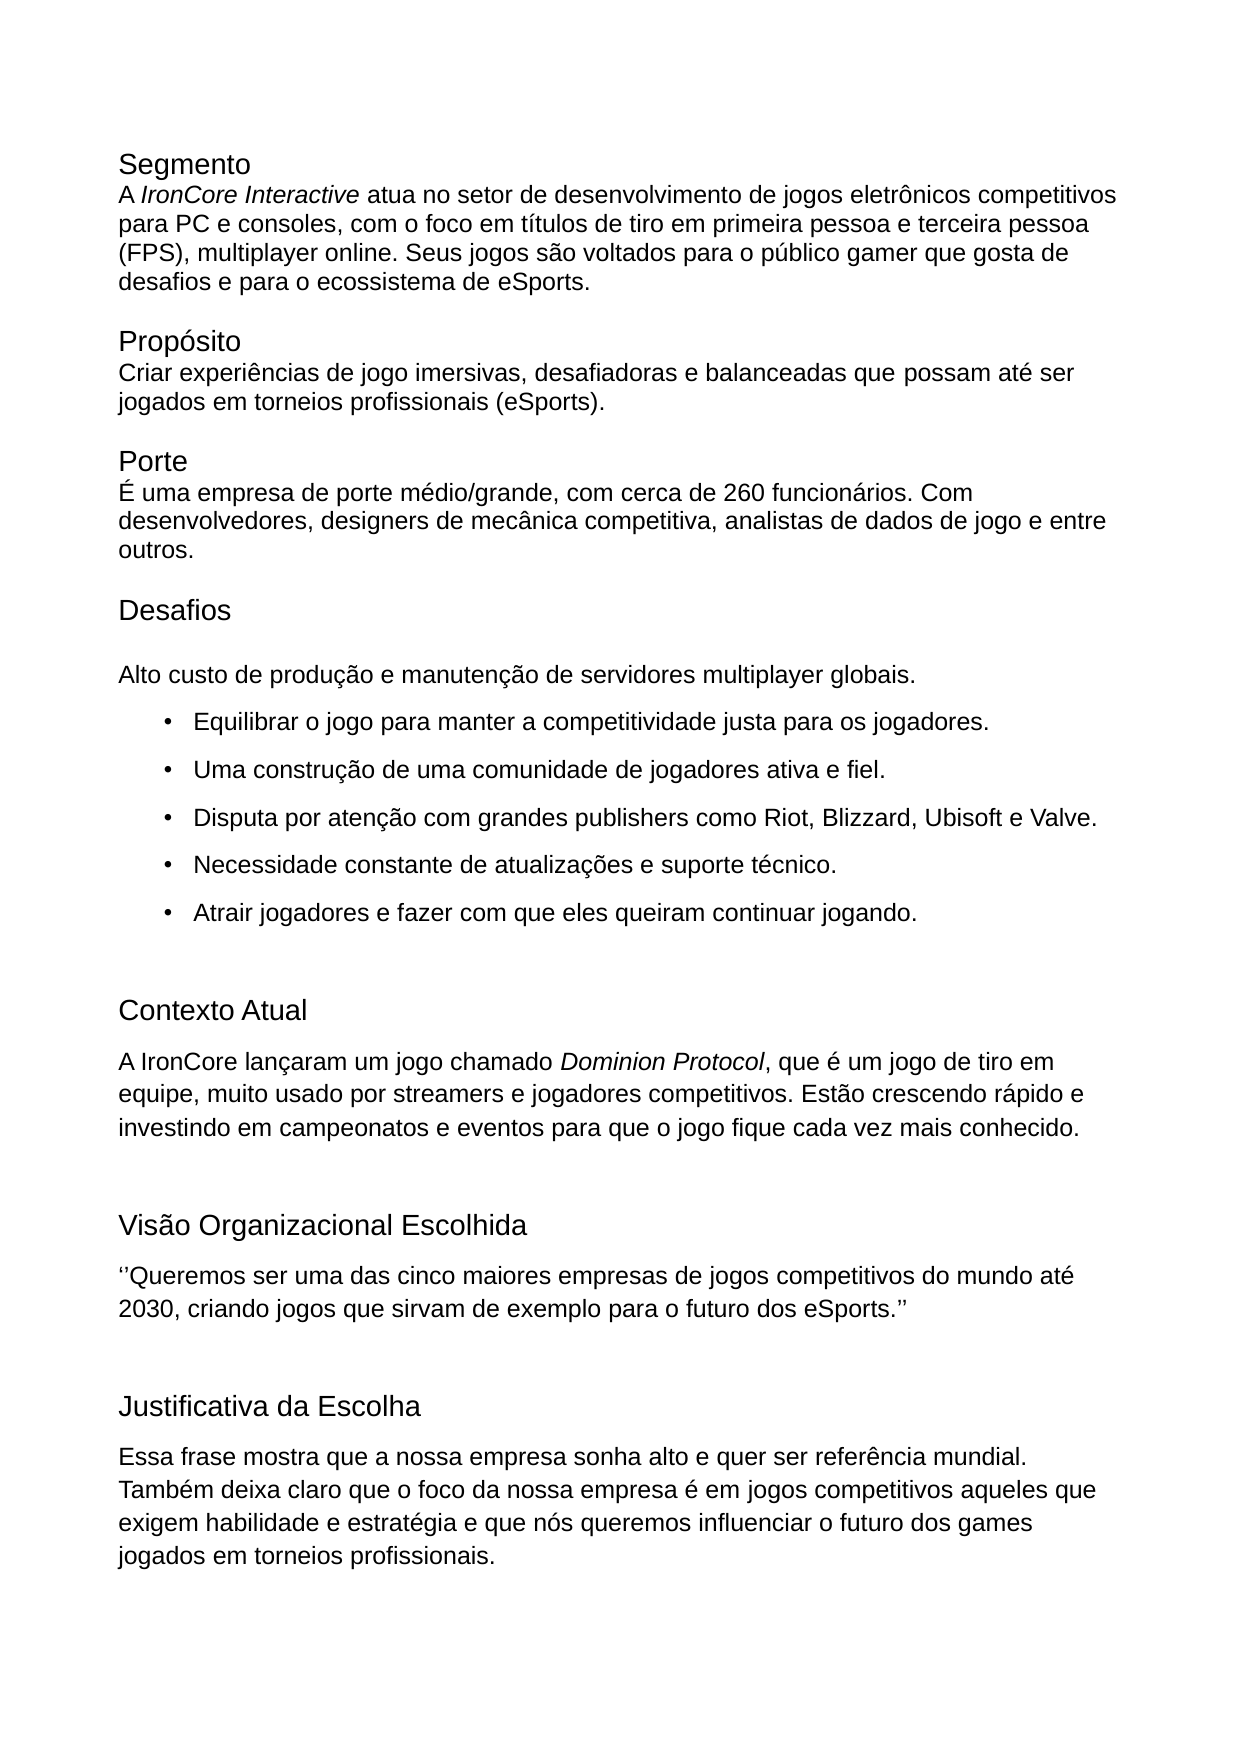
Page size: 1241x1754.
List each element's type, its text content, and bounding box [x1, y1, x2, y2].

text A IronCore Interactive atua no setor de desenvolvimento de jogos eletrônicos competitivos para PC e consoles, com o foco em títulos de tiro em primeira pessoa e terceira pessoa (FPS), multiplayer online. Seus jogos são voltados para o público gamer que gosta de desafios e para o ecossistema de eSports. [118, 180, 1122, 295]
list Equilibrar o jogo para manter a competitividade justa para os jogadores. [164, 707, 1122, 736]
text Visão Organizacional Escolhida [118, 1208, 1122, 1241]
text Porte [118, 444, 1122, 477]
list Uma construção de uma comunidade de jogadores ativa e fiel. [164, 755, 1122, 784]
text Contexto Atual [118, 993, 1122, 1027]
text Propósito [118, 324, 1122, 358]
list Disputa por atenção com grandes publishers como Riot, Blizzard, Ubisoft e Valve. [164, 803, 1122, 831]
text Essa frase mostra que a nossa empresa sonha alto e quer ser referência mundial. Também deixa claro que o foco da nossa empresa é em jogos competitivos aqueles que exigem habilidade e estratégia e que nós queremos influenciar o futuro dos games jogados em torneios profissionais. [118, 1442, 1122, 1570]
text Justificativa da Escolha [118, 1389, 1122, 1423]
text ‘’Queremos ser uma das cinco maiores empresas de jogos competitivos do mundo até 2030, criando jogos que sirvam de exemplo para o futuro dos eSports.’’ [118, 1261, 1122, 1323]
list Atrair jogadores e fazer com que eles queiram continuar jogando. [164, 898, 1122, 927]
text É uma empresa de porte médio/grande, com cerca de 260 funcionários. Com desenvolvedores, designers de mecânica competitiva, analistas de dados de jogo e entre outros. [118, 477, 1122, 564]
text Criar experiências de jogo imersivas, desafiadoras e balanceadas que possam até ser jogados em torneios profissionais (eSports). [118, 358, 1122, 415]
list Necessidade constante de atualizações e suporte técnico. [164, 850, 1122, 879]
text Desafios [118, 592, 1122, 626]
text Alto custo de produção e manutenção de servidores multiplayer globais. [118, 659, 1122, 688]
text A IronCore lançaram um jogo chamado Dominion Protocol, que é um jogo de tiro em equipe, muito usado por streamers e jogadores competitivos. Estão crescendo rápido e investindo em campeonatos e eventos para que o jogo fique cada vez mais conhecido. [118, 1046, 1122, 1141]
text Segmento [118, 147, 1122, 180]
